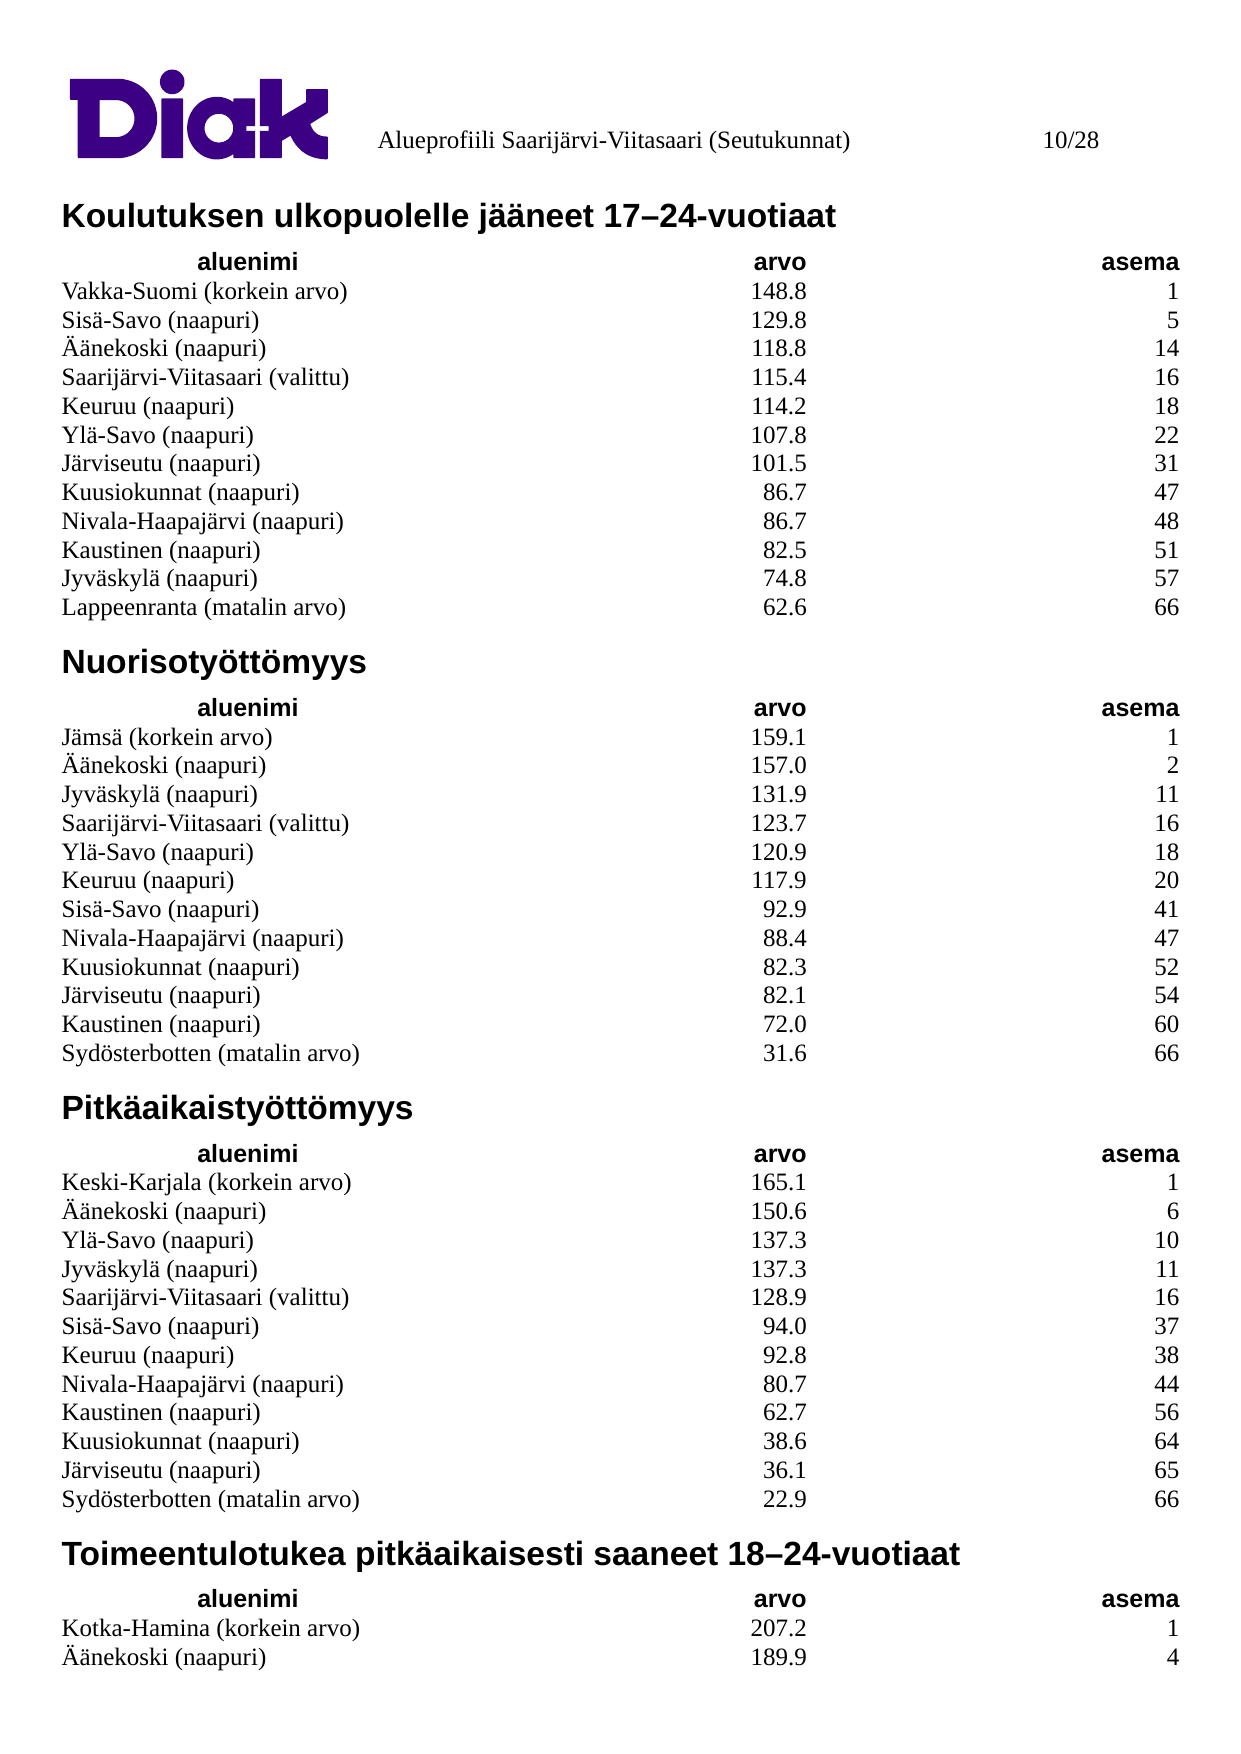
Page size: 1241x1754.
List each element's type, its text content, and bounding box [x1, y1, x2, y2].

table_cell 11 [806, 1254, 1179, 1282]
table_cell 86.7 [434, 477, 806, 506]
table_cell Äänekoski (naapuri) [61, 1642, 434, 1671]
table_cell 207.2 [434, 1613, 806, 1642]
table_cell 11 [806, 779, 1179, 808]
table_cell Ylä-Savo (naapuri) [61, 837, 434, 866]
table_cell 65 [806, 1455, 1179, 1484]
table_cell Äänekoski (naapuri) [61, 334, 434, 362]
table_cell 22.9 [434, 1484, 806, 1512]
table_cell Kaustinen (naapuri) [61, 1009, 434, 1038]
table_cell Kaustinen (naapuri) [61, 535, 434, 563]
table_cell Jyväskylä (naapuri) [61, 779, 434, 808]
table_cell Järviseutu (naapuri) [61, 1455, 434, 1484]
table_cell Äänekoski (naapuri) [61, 751, 434, 779]
table_cell 14 [806, 334, 1179, 362]
table_header aluenimi [61, 1139, 434, 1167]
table_cell Lappeenranta (matalin arvo) [61, 592, 434, 621]
table_cell 20 [806, 866, 1179, 894]
table_cell Keuruu (naapuri) [61, 391, 434, 420]
table_cell Jyväskylä (naapuri) [61, 564, 434, 592]
table_cell Sisä-Savo (naapuri) [61, 1311, 434, 1340]
table_cell 47 [806, 477, 1179, 506]
table_cell 52 [806, 952, 1179, 981]
table_cell 128.9 [434, 1283, 806, 1311]
table_cell 72.0 [434, 1009, 806, 1038]
table_cell 86.7 [434, 506, 806, 535]
table_cell 1 [806, 722, 1179, 751]
table_cell 189.9 [434, 1642, 806, 1671]
table_cell 54 [806, 981, 1179, 1009]
subtitle Toimeentulotukea pitkäaikaisesti saaneet 18–24-vuotiaat [61, 1533, 1179, 1572]
table_cell 157.0 [434, 751, 806, 779]
table_cell Järviseutu (naapuri) [61, 981, 434, 1009]
table_cell 137.3 [434, 1225, 806, 1254]
table_cell 66 [806, 592, 1179, 621]
table_header arvo [434, 1585, 806, 1613]
table_cell 66 [806, 1038, 1179, 1067]
table_cell 31.6 [434, 1038, 806, 1067]
table_cell Kotka-Hamina (korkein arvo) [61, 1613, 434, 1642]
table_cell Kaustinen (naapuri) [61, 1398, 434, 1426]
table_cell Vakka-Suomi (korkein arvo) [61, 276, 434, 305]
table_cell 2 [806, 751, 1179, 779]
table_cell 64 [806, 1426, 1179, 1455]
table_cell 118.8 [434, 334, 806, 362]
table_cell 1 [806, 1613, 1179, 1642]
table_cell Sisä-Savo (naapuri) [61, 894, 434, 923]
table_cell 88.4 [434, 923, 806, 952]
table_cell 74.8 [434, 564, 806, 592]
table_cell 51 [806, 535, 1179, 563]
table_cell 120.9 [434, 837, 806, 866]
table_cell Keuruu (naapuri) [61, 1340, 434, 1369]
table_cell 18 [806, 391, 1179, 420]
table_cell Nivala-Haapajärvi (naapuri) [61, 923, 434, 952]
table_cell 16 [806, 808, 1179, 837]
table_cell Nivala-Haapajärvi (naapuri) [61, 506, 434, 535]
table_cell Keuruu (naapuri) [61, 866, 434, 894]
table_cell 48 [806, 506, 1179, 535]
table_cell 107.8 [434, 420, 806, 448]
table_header aluenimi [61, 693, 434, 722]
table_cell 38.6 [434, 1426, 806, 1455]
table_cell Sydösterbotten (matalin arvo) [61, 1038, 434, 1067]
table_cell Jämsä (korkein arvo) [61, 722, 434, 751]
table_cell 1 [806, 1168, 1179, 1196]
table_cell Äänekoski (naapuri) [61, 1196, 434, 1225]
table_cell 82.1 [434, 981, 806, 1009]
table_cell 16 [806, 1283, 1179, 1311]
table_cell 92.8 [434, 1340, 806, 1369]
table_cell 6 [806, 1196, 1179, 1225]
table_cell 37 [806, 1311, 1179, 1340]
table_cell 92.9 [434, 894, 806, 923]
table_cell 36.1 [434, 1455, 806, 1484]
table_cell 82.3 [434, 952, 806, 981]
table_cell 80.7 [434, 1369, 806, 1397]
subtitle Pitkäaikaistyöttömyys [61, 1088, 1179, 1126]
table_header arvo [434, 247, 806, 276]
table_header aluenimi [61, 1585, 434, 1613]
table_cell 159.1 [434, 722, 806, 751]
table_cell 129.8 [434, 305, 806, 333]
table_cell Nivala-Haapajärvi (naapuri) [61, 1369, 434, 1397]
table_cell 101.5 [434, 449, 806, 477]
table_cell 131.9 [434, 779, 806, 808]
table_cell 4 [806, 1642, 1179, 1671]
table_cell 62.7 [434, 1398, 806, 1426]
table_cell 47 [806, 923, 1179, 952]
table_cell 66 [806, 1484, 1179, 1512]
table_cell 60 [806, 1009, 1179, 1038]
table_cell 16 [806, 362, 1179, 391]
table_cell 22 [806, 420, 1179, 448]
table_cell Sisä-Savo (naapuri) [61, 305, 434, 333]
table_cell Kuusiokunnat (naapuri) [61, 477, 434, 506]
table_header arvo [434, 693, 806, 722]
table_cell Saarijärvi-Viitasaari (valittu) [61, 362, 434, 391]
table_cell Ylä-Savo (naapuri) [61, 420, 434, 448]
table_cell Ylä-Savo (naapuri) [61, 1225, 434, 1254]
table_cell 150.6 [434, 1196, 806, 1225]
table_cell 114.2 [434, 391, 806, 420]
table_cell 117.9 [434, 866, 806, 894]
table_cell 82.5 [434, 535, 806, 563]
table_cell 123.7 [434, 808, 806, 837]
table_cell Sydösterbotten (matalin arvo) [61, 1484, 434, 1512]
table_cell 38 [806, 1340, 1179, 1369]
subtitle Nuorisotyöttömyys [61, 642, 1179, 681]
table_cell 41 [806, 894, 1179, 923]
table_cell 44 [806, 1369, 1179, 1397]
table_cell Jyväskylä (naapuri) [61, 1254, 434, 1282]
table_cell 18 [806, 837, 1179, 866]
table_cell Kuusiokunnat (naapuri) [61, 952, 434, 981]
table_cell Keski-Karjala (korkein arvo) [61, 1168, 434, 1196]
table_cell 5 [806, 305, 1179, 333]
table_header asema [806, 1139, 1179, 1167]
table_cell Saarijärvi-Viitasaari (valittu) [61, 1283, 434, 1311]
table_cell Kuusiokunnat (naapuri) [61, 1426, 434, 1455]
table_cell 94.0 [434, 1311, 806, 1340]
table_cell 165.1 [434, 1168, 806, 1196]
table_cell 57 [806, 564, 1179, 592]
subtitle Koulutuksen ulkopuolelle jääneet 17–24-vuotiaat [61, 196, 1179, 235]
table_header aluenimi [61, 247, 434, 276]
table_cell 148.8 [434, 276, 806, 305]
table_cell 56 [806, 1398, 1179, 1426]
table_cell 31 [806, 449, 1179, 477]
table_cell 62.6 [434, 592, 806, 621]
table_cell 1 [806, 276, 1179, 305]
table_cell Saarijärvi-Viitasaari (valittu) [61, 808, 434, 837]
table_cell 115.4 [434, 362, 806, 391]
table_header arvo [434, 1139, 806, 1167]
table_header asema [806, 247, 1179, 276]
table_header asema [806, 693, 1179, 722]
table_header asema [806, 1585, 1179, 1613]
table_cell 137.3 [434, 1254, 806, 1282]
table_cell Järviseutu (naapuri) [61, 449, 434, 477]
table_cell 10 [806, 1225, 1179, 1254]
